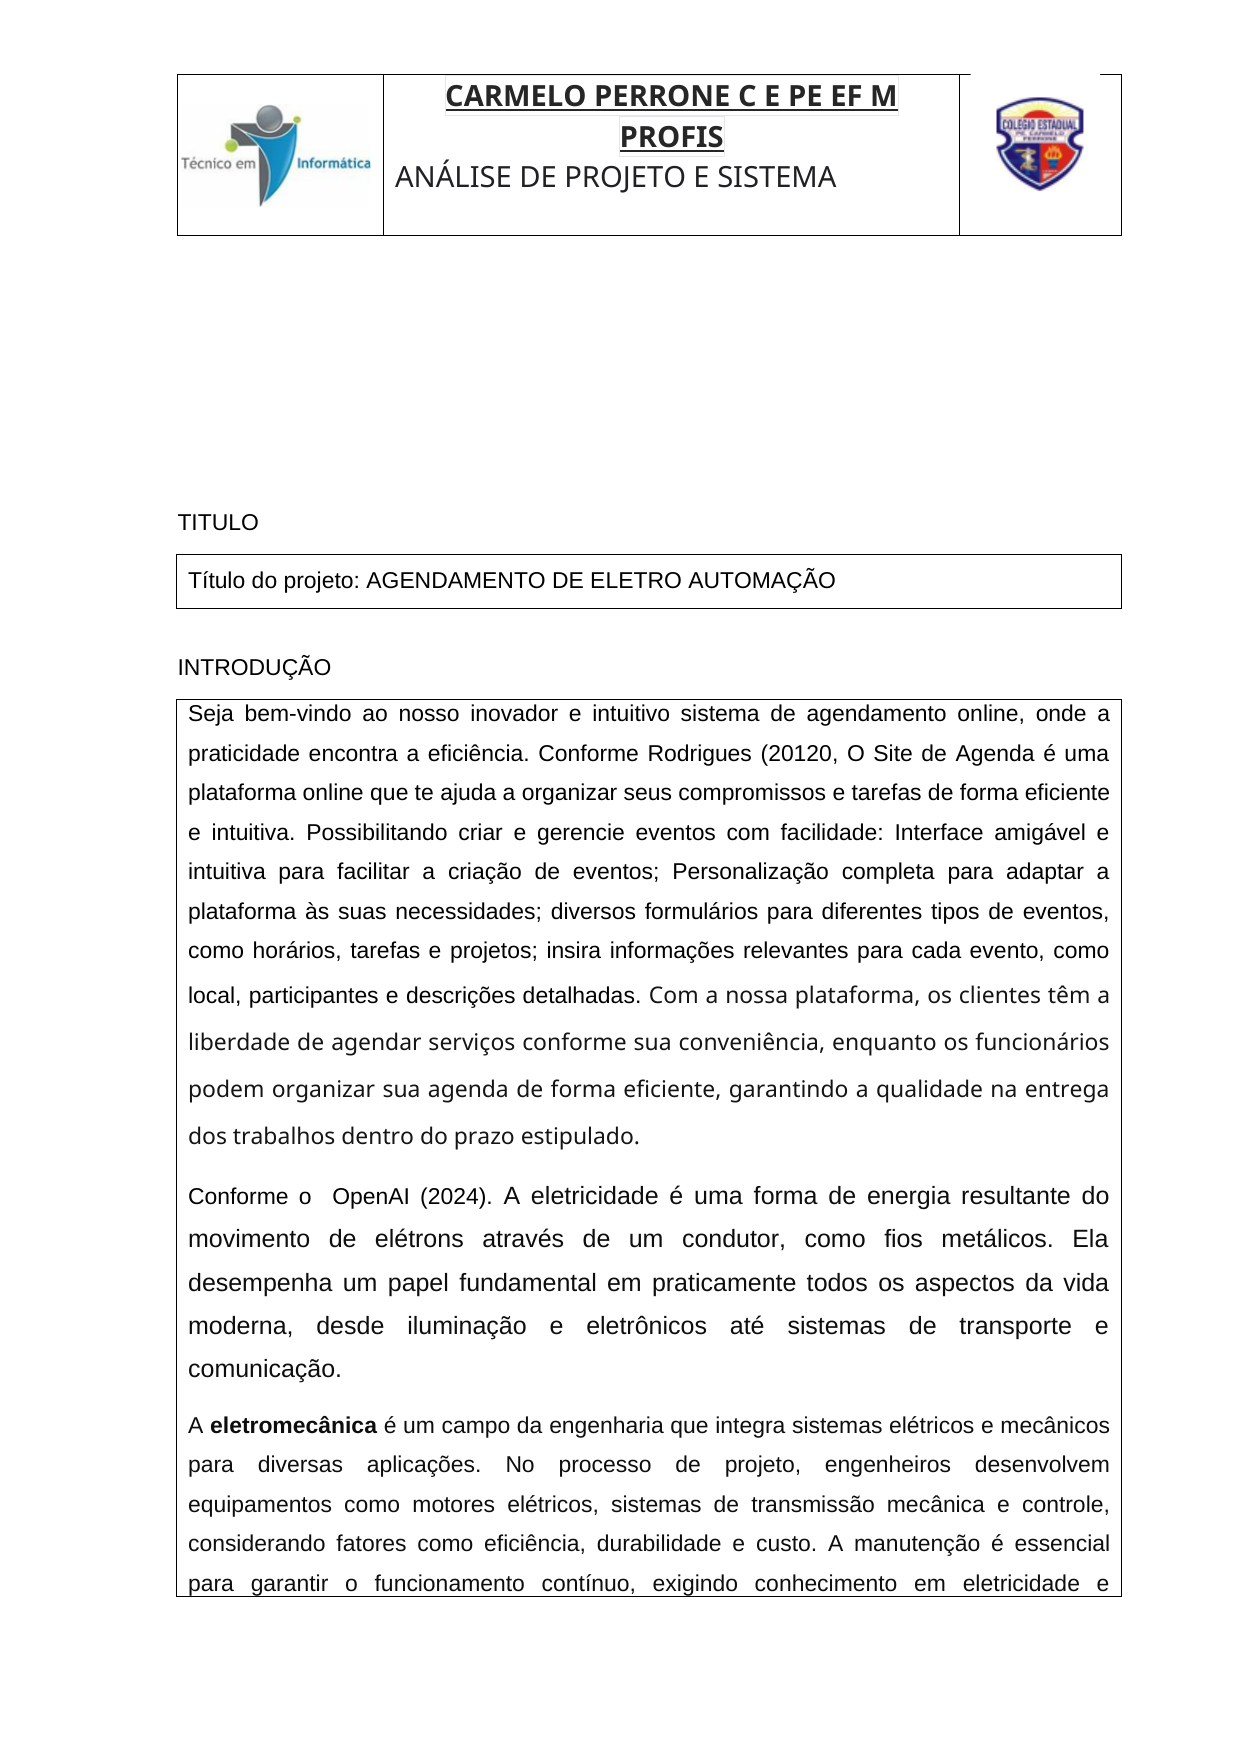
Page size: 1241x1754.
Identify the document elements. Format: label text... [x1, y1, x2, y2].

table_header Título do projeto: AGENDAMENTO DE ELETRO AUTOMAÇÃO [177, 555, 1121, 608]
text TITULO [177, 508, 1122, 535]
picture [181, 104, 371, 207]
text INTRODUÇÃO [177, 654, 1122, 681]
picture [970, 74, 1101, 199]
table_header Seja bem-vindo ao nosso inovador e intuitivo sistema de agendamento online, onde a praticidade encontra a eficiência. Conforme Rodrigues (20120, O Site de Agenda é uma plataforma online que te ajuda a organizar seus compromissos e tarefas de forma eficiente e intuitiva. Possibilitando criar e gerencie eventos com facilidade: Interface amigável e intuitiva para facilitar a criação de eventos; Personalização completa para adaptar a plataforma às suas necessidades; diversos formulários para diferentes tipos de eventos, como horários, tarefas e projetos; insira informações relevantes para cada evento, como local, participantes e descrições detalhadas. Com a nossa plataforma, os clientes têm a liberdade de agendar serviços conforme sua conveniência, enquanto os funcionários podem organizar sua agenda de forma eficiente, garantindo a qualidade na entrega dos trabalhos dentro do prazo estipulado. Conforme o OpenAI (2024). A eletricidade é uma forma de energia resultante do movimento de elétrons através de um condutor, como fios metálicos. Ela desempenha um papel fundamental em praticamente todos os aspectos da vida moderna, desde iluminação e eletrônicos até sistemas de transporte e comunicação. A eletromecânica é um campo da engenharia que integra sistemas elétricos e mecânicos para diversas aplicações. No processo de projeto, engenheiros desenvolvem equipamentos como motores elétricos, sistemas de transmissão mecânica e controle, considerando fatores como eficiência, durabilidade e custo. A manutenção é essencial para garantir o funcionamento contínuo, exigindo conhecimento em eletricidade e [177, 700, 1121, 1596]
